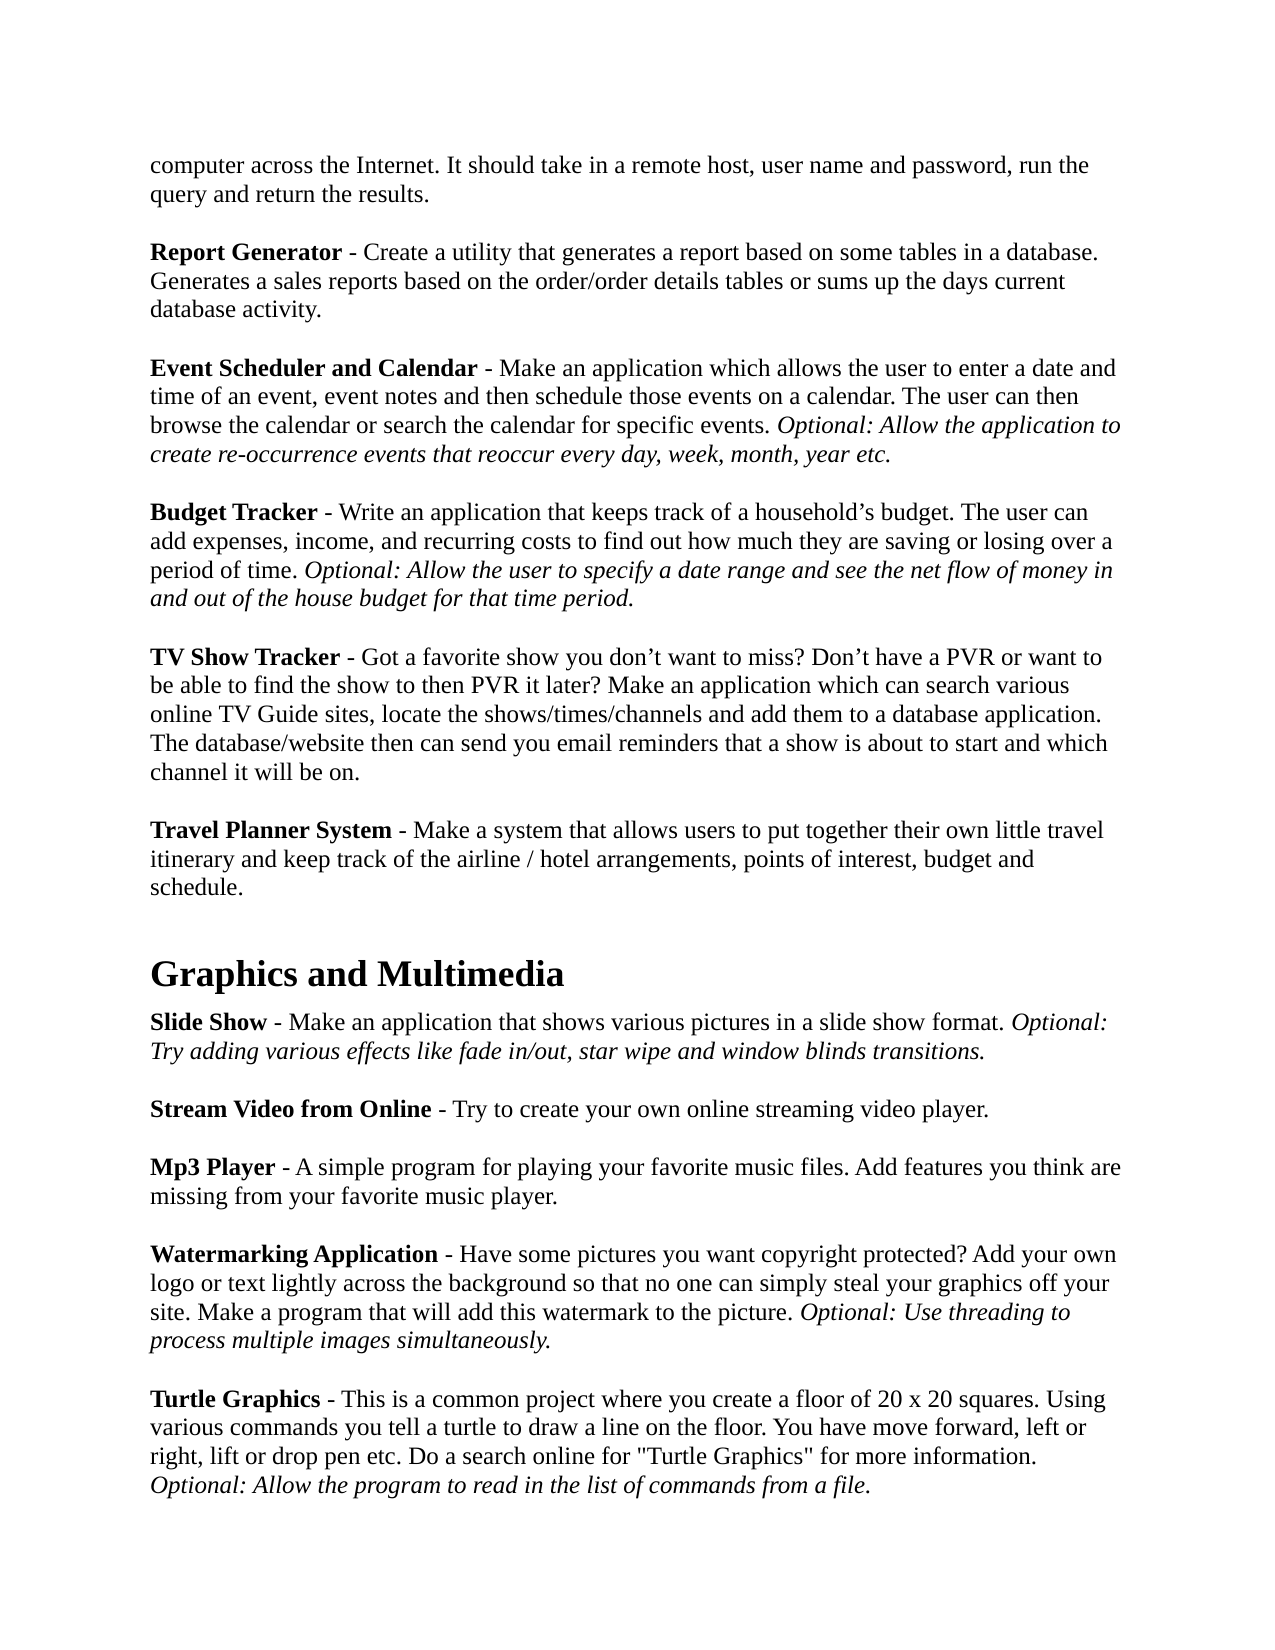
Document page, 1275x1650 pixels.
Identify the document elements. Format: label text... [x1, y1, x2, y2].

text Mp3 Player - A simple program for playing your favorite music files. Add features you think are missing from your favorite music player. [150, 1152, 1125, 1210]
text Stream Video from Online - Try to create your own online streaming video player. [150, 1094, 1125, 1123]
text Travel Planner System - Make a system that allows users to put together their own little travel itinerary and keep track of the airline / hotel arrangements, points of interest, budget and schedule. [150, 815, 1125, 901]
text Budget Tracker - Write an application that keeps track of a household’s budget. The user can add expenses, income, and recurring costs to find out how much they are saving or losing over a period of time. Optional: Allow the user to specify a date range and see the net flow of money in and out of the house budget for that time period. [150, 497, 1125, 612]
text Turtle Graphics - This is a common project where you create a floor of 20 x 20 squares. Using various commands you tell a turtle to draw a line on the floor. You have move forward, left or right, lift or drop pen etc. Do a search online for "Turtle Graphics" for more information. Optional: Allow the program to read in the list of commands from a file. [150, 1384, 1125, 1499]
text Slide Show - Make an application that shows various pictures in a slide show format. Optional: Try adding various effects like fade in/out, star wipe and window blinds transitions. [150, 1007, 1125, 1064]
text Watermarking Application - Have some pictures you want copyright protected? Add your own logo or text lightly across the background so that no one can simply steal your graphics off your site. Make a program that will add this watermark to the picture. Optional: Use threading to process multiple images simultaneously. [150, 1239, 1125, 1354]
subtitle Graphics and Multimedia [150, 951, 1125, 994]
text Event Scheduler and Calendar - Make an application which allows the user to enter a date and time of an event, event notes and then schedule those events on a calendar. The user can then browse the calendar or search the calendar for specific events. Optional: Allow the application to create re-occurrence events that reoccur every day, week, month, year etc. [150, 353, 1125, 468]
text TV Show Tracker - Got a favorite show you don’t want to miss? Don’t have a PVR or want to be able to find the show to then PVR it later? Make an application which can search various online TV Guide sites, locate the shows/times/channels and add them to a database application. The database/website then can send you email reminders that a show is about to start and which channel it will be on. [150, 642, 1125, 785]
text computer across the Internet. It should take in a remote host, user name and password, run the query and return the results. [150, 150, 1125, 207]
text Report Generator - Create a utility that generates a report based on some tables in a database. Generates a sales reports based on the order/order details tables or sums up the days current database activity. [150, 237, 1125, 323]
